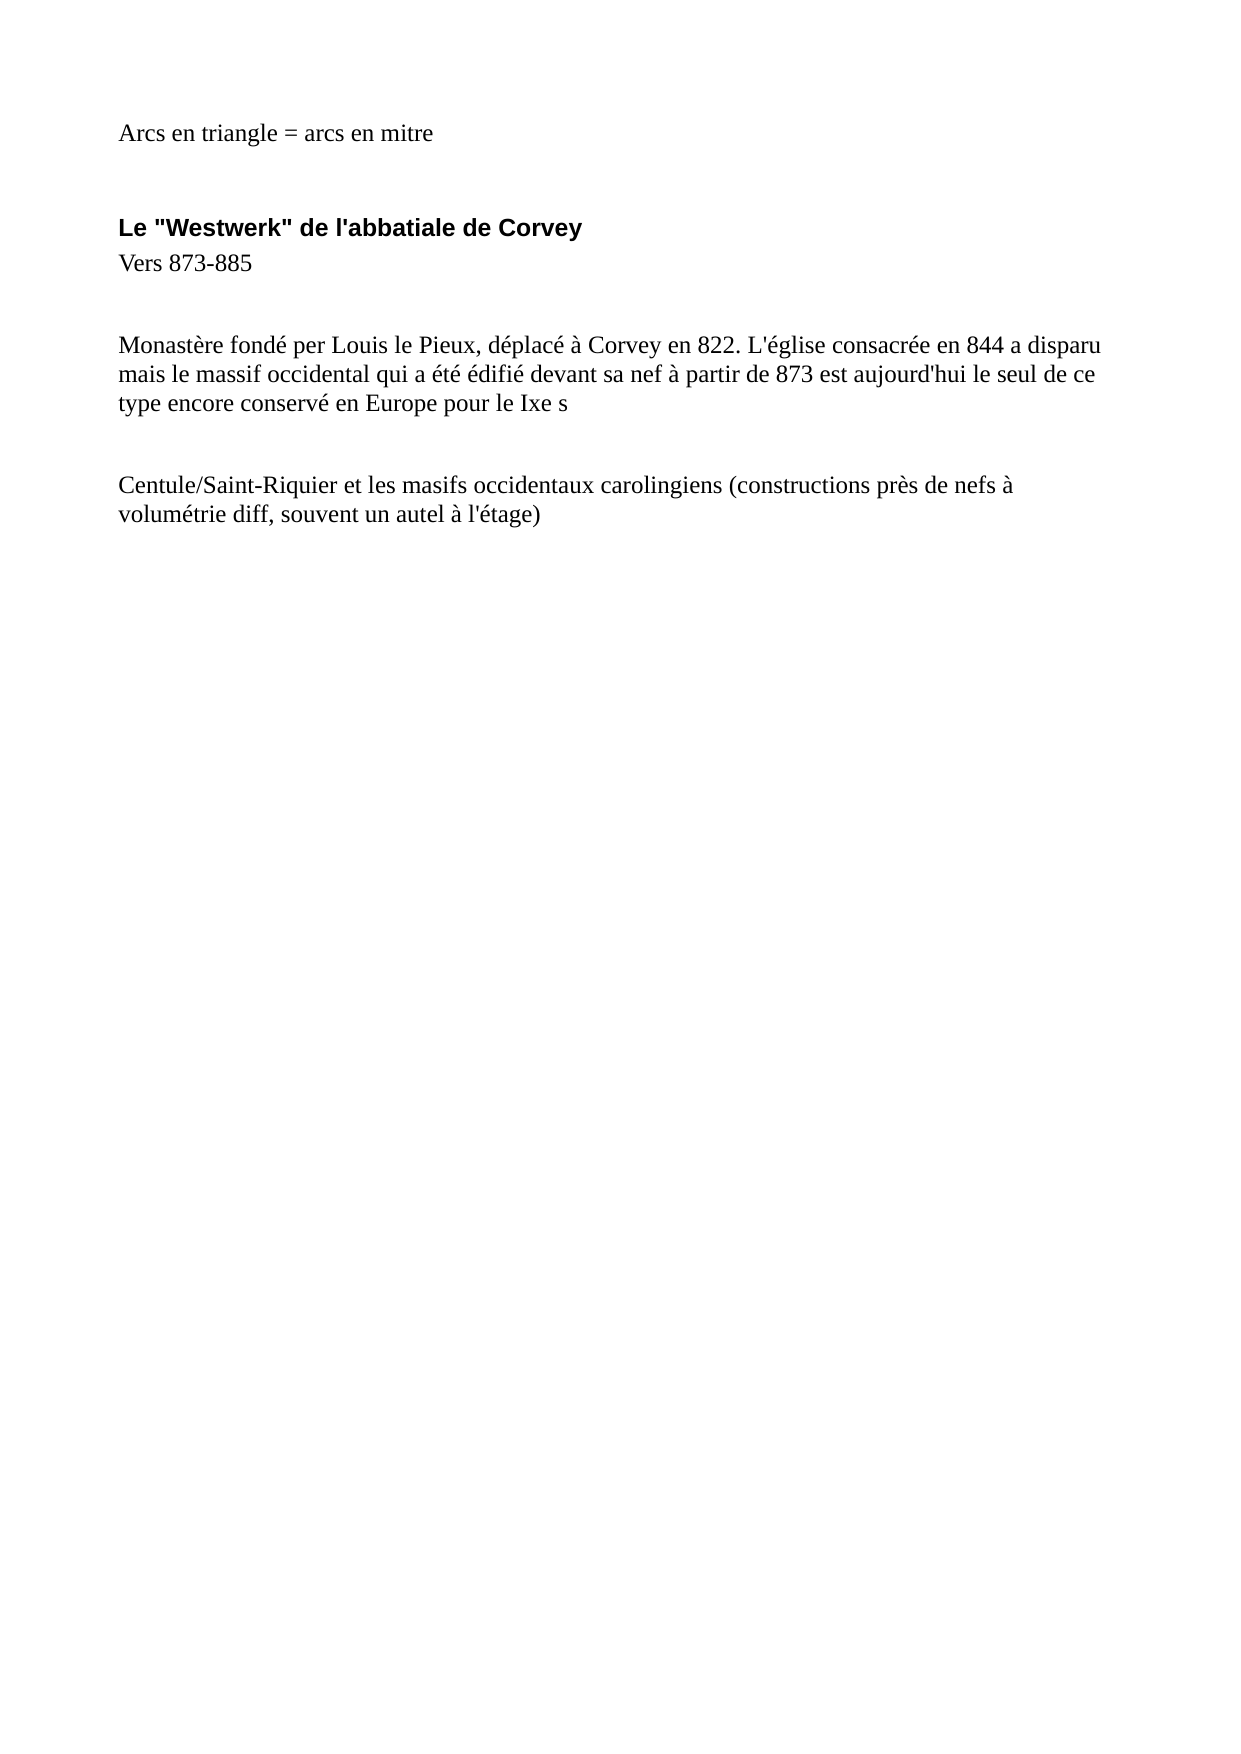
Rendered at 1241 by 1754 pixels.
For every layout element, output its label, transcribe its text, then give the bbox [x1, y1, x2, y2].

text Centule/Saint-Riquier et les masifs occidentaux carolingiens (constructions près de nefs à volumétrie diff, souvent un autel à l'étage) [118, 470, 1122, 528]
text Arcs en triangle = arcs en mitre [118, 118, 1122, 147]
subtitle Le "Westwerk" de l'abbatiale de Corvey [118, 213, 1122, 242]
text Monastère fondé per Louis le Pieux, déplacé à Corvey en 822. L'église consacrée en 844 a disparu mais le massif occidental qui a été édifié devant sa nef à partir de 873 est aujourd'hui le seul de ce type encore conservé en Europe pour le Ixe s [118, 330, 1122, 417]
text Vers 873-885 [118, 248, 1122, 277]
